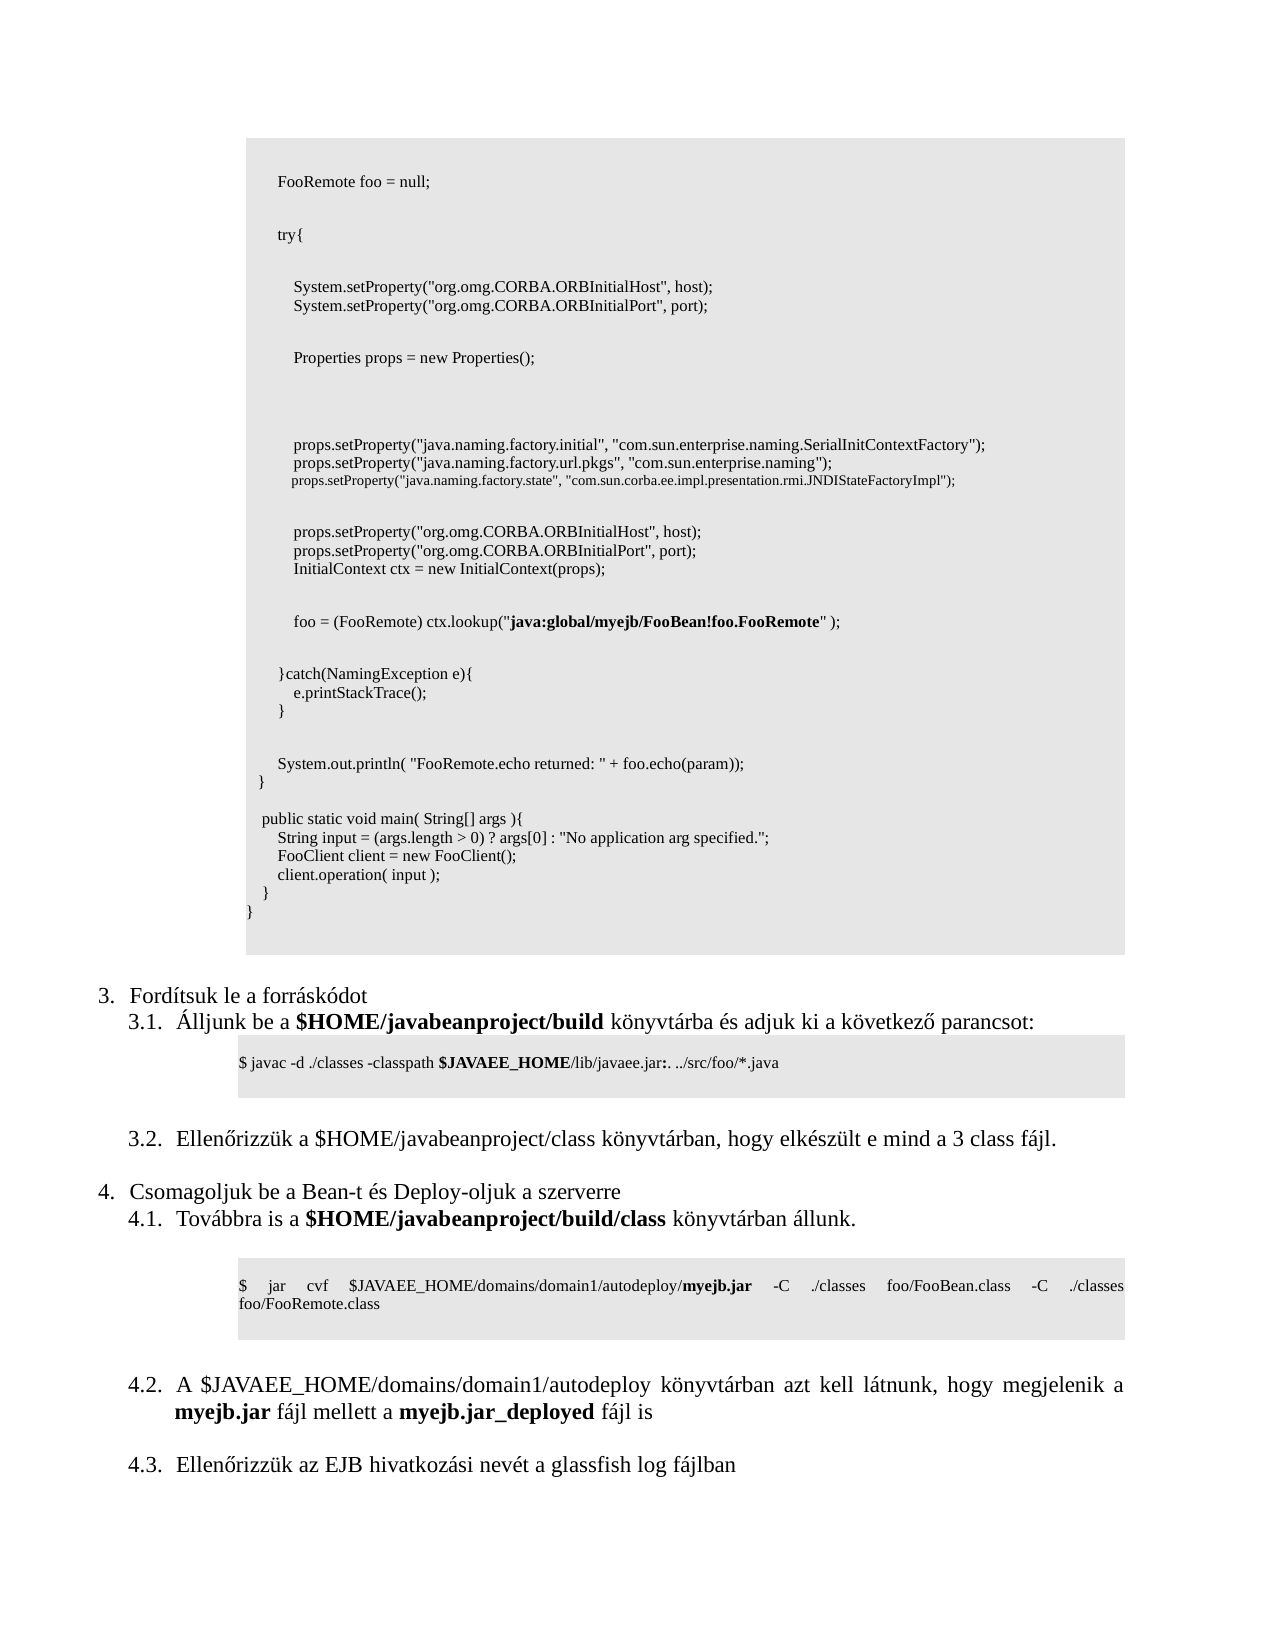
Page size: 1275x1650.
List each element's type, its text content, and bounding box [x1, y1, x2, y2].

text try{ [246, 225, 1125, 243]
text props.setProperty("java.naming.factory.url.pkgs", "com.sun.enterprise.naming"); [246, 453, 1125, 472]
text props.setProperty("java.naming.factory.state", "com.sun.corba.ee.impl.presentation.rmi.JNDIStateFactoryImpl"); [246, 472, 1125, 488]
text } [246, 702, 1125, 720]
list Továbbra is a $HOME/javabeanproject/build/class könyvtárban állunk. [122, 1204, 1125, 1231]
list Fordítsuk le a forráskódot [92, 982, 1125, 1008]
text FooClient client = new FooClient(); [246, 847, 1125, 865]
text } [246, 773, 1125, 791]
text String input = (args.length > 0) ? args[0] : "No application arg specified."; [246, 828, 1125, 847]
text public static void main( String[] args ){ [246, 810, 1125, 828]
text System.setProperty("org.omg.CORBA.ORBInitialPort", port); [246, 296, 1125, 314]
text System.out.println( "FooRemote.echo returned: " + foo.echo(param)); [246, 754, 1125, 773]
list Álljunk be a $HOME/javabeanproject/build könyvtárba és adjuk ki a következő parancsot: [122, 1008, 1125, 1035]
text $ javac -d ./classes -classpath $JAVAEE_HOME/lib/javaee.jar:. ../src/foo/*.java [238, 1053, 1125, 1072]
list Ellenőrizzük az EJB hivatkozási nevét a glassfish log fájlban [122, 1451, 1125, 1477]
text $ jar cvf $JAVAEE_HOME/domains/domain1/autodeploy/myejb.jar -C ./classes foo/FooBean.class -C ./classes foo/FooRemote.class [238, 1276, 1125, 1313]
text foo = (FooRemote) ctx.lookup("java:global/myejb/FooBean!foo.FooRemote" ); [246, 612, 1125, 631]
text System.setProperty("org.omg.CORBA.ORBInitialHost", host); [246, 277, 1125, 296]
text e.printStackTrace(); [246, 683, 1125, 702]
text props.setProperty("org.omg.CORBA.ORBInitialHost", host); [246, 522, 1125, 541]
text Properties props = new Properties(); [246, 348, 1125, 367]
list A $JAVAEE_HOME/domains/domain1/autodeploy könyvtárban azt kell látnunk, hogy megjelenik a myejb.jar fájl mellett a myejb.jar_deployed fájl is [122, 1371, 1125, 1424]
text } [246, 884, 1125, 902]
text props.setProperty("org.omg.CORBA.ORBInitialPort", port); [246, 541, 1125, 559]
text InitialContext ctx = new InitialContext(props); [246, 559, 1125, 578]
text client.operation( input ); [246, 865, 1125, 884]
list Csomagoljuk be a Bean-t és Deploy-oljuk a szerverre [92, 1178, 1125, 1204]
text } [246, 902, 1125, 921]
text props.setProperty("java.naming.factory.initial", "com.sun.enterprise.naming.SerialInitContextFactory"); [246, 435, 1125, 453]
text FooRemote foo = null; [246, 172, 1125, 191]
text }catch(NamingException e){ [246, 664, 1125, 683]
list Ellenőrizzük a $HOME/javabeanproject/class könyvtárban, hogy elkészült e mind a 3 class fájl. [122, 1125, 1125, 1151]
